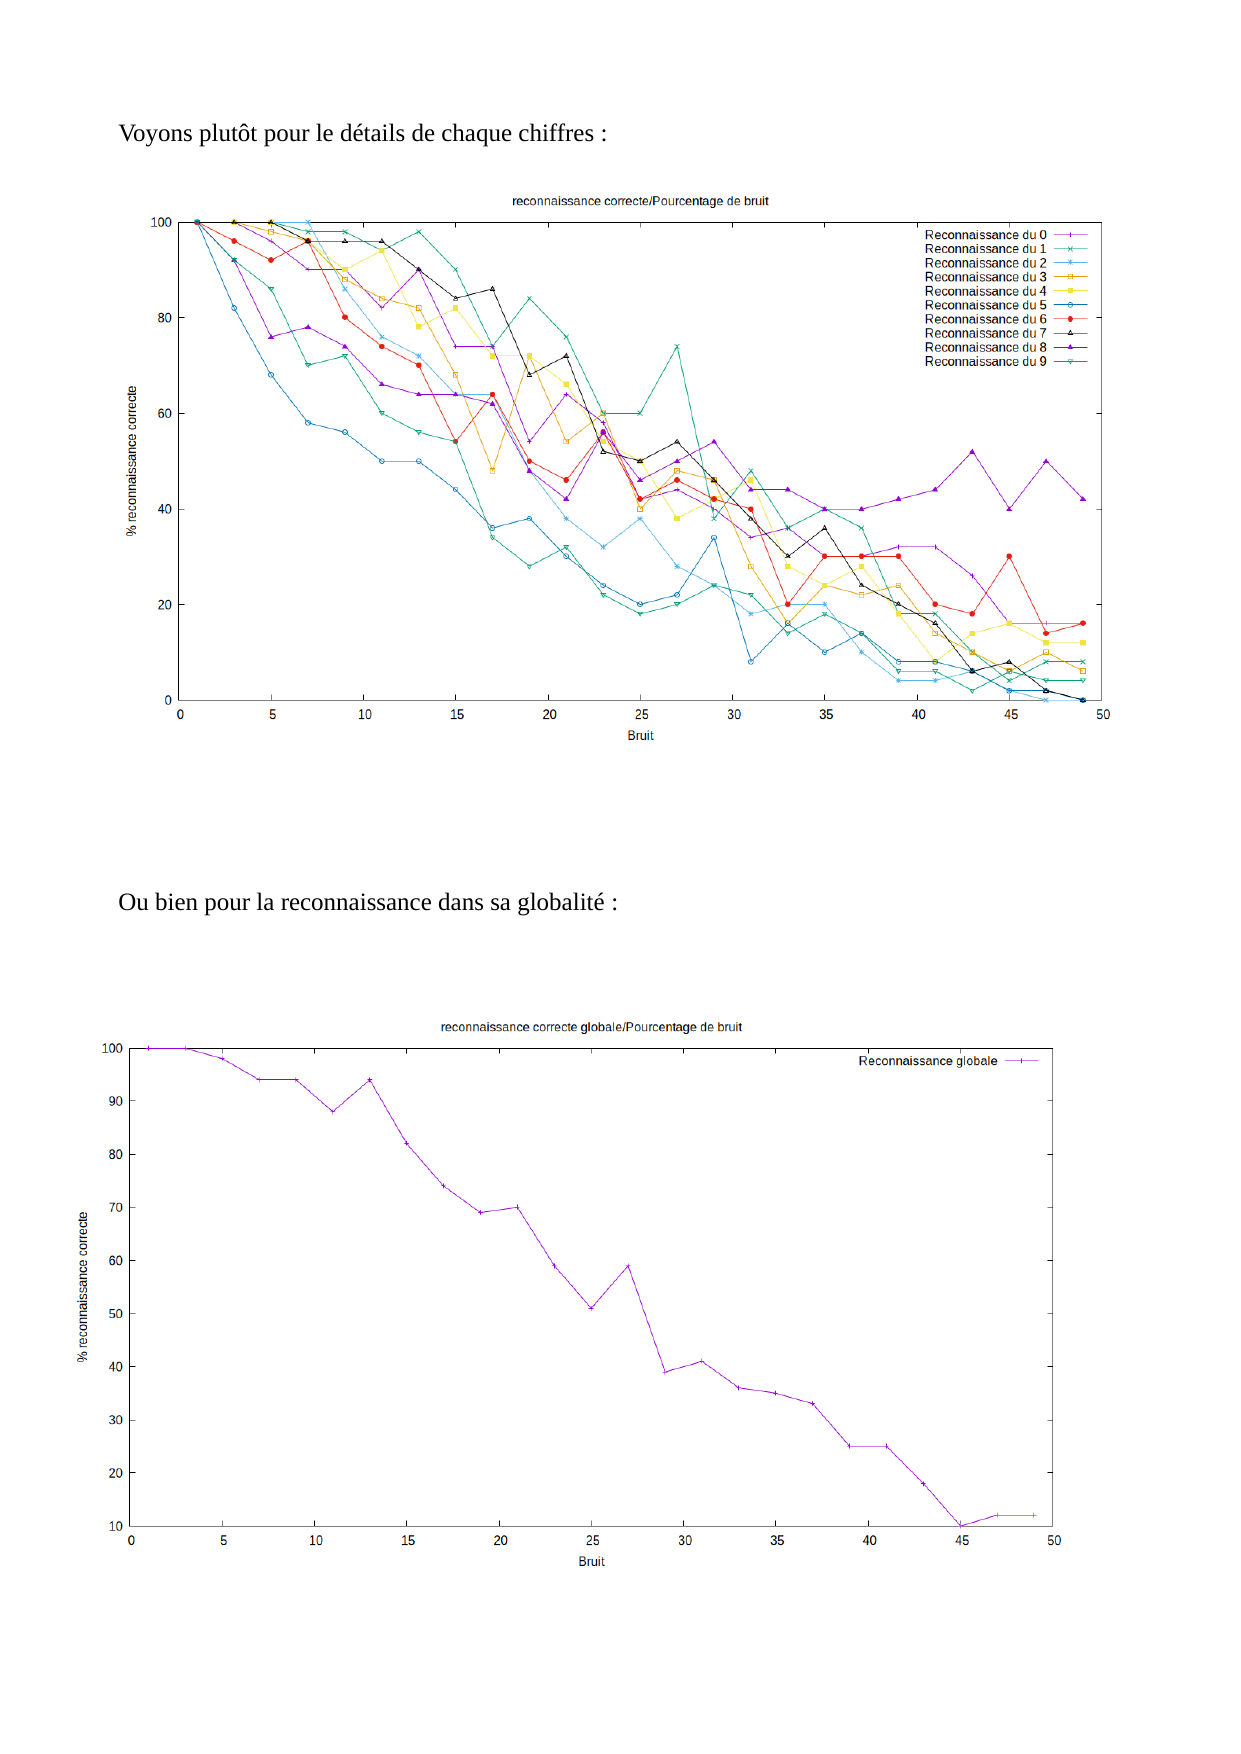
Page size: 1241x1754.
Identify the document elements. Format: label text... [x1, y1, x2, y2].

text [118, 745, 1122, 773]
picture [69, 1005, 1074, 1571]
picture [118, 179, 1123, 745]
text Ou bien pour la reconnaissance dans sa globalité : [118, 887, 1122, 949]
text Voyons plutôt pour le détails de chaque chiffres : [118, 118, 1122, 179]
